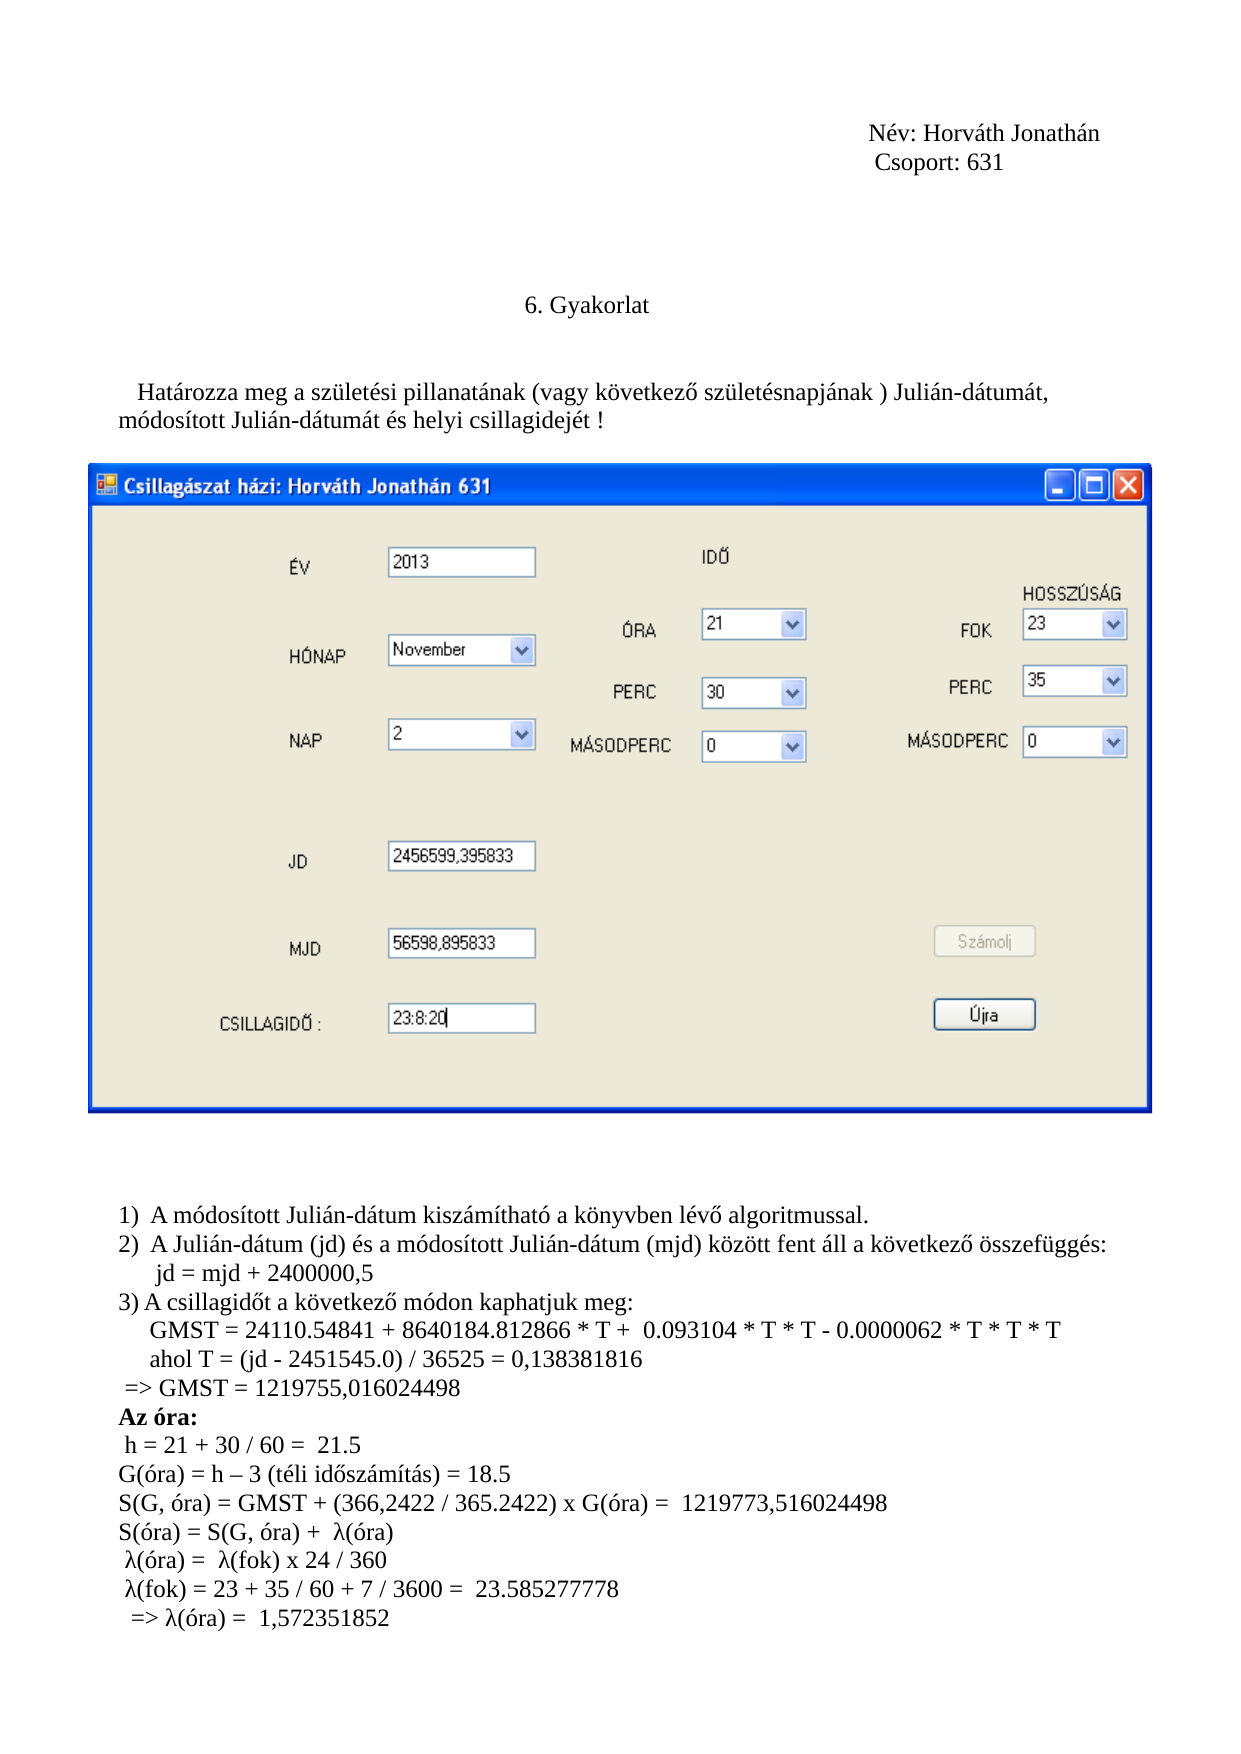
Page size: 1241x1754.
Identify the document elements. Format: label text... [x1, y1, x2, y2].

text S(óra) = S(G, óra) + λ(óra) [118, 1517, 1122, 1546]
text Csoport: 631 [118, 147, 1122, 176]
text jd = mjd + 2400000,5 [118, 1258, 1122, 1287]
text Az óra: [118, 1402, 1122, 1431]
text Név: Horváth Jonathán [118, 118, 1122, 147]
text 3) A csillagidőt a következő módon kaphatjuk meg: [118, 1287, 1122, 1316]
text 6. Gyakorlat [118, 291, 1122, 319]
text λ(fok) = 23 + 35 / 60 + 7 / 3600 = 23.585277778 [118, 1574, 1122, 1603]
text ahol T = (jd - 2451545.0) / 36525 = 0,138381816 [118, 1344, 1122, 1373]
text Határozza meg a születési pillanatának (vagy következő születésnapjának ) Julián-dátumát, módosított Julián-dátumát és helyi csillagidejét ! [118, 377, 1122, 434]
text GMST = 24110.54841 + 8640184.812866 * T + 0.093104 * T * T - 0.0000062 * T * T * T [118, 1316, 1122, 1344]
picture [88, 463, 1153, 1115]
text h = 21 + 30 / 60 = 21.5 [118, 1431, 1122, 1459]
text S(G, óra) = GMST + (366,2422 / 365.2422) x G(óra) = 1219773,516024498 [118, 1488, 1122, 1517]
text 2) A Julián-dátum (jd) és a módosított Julián-dátum (mjd) között fent áll a következő összefüggés: [118, 1229, 1122, 1258]
text 1) A módosított Julián-dátum kiszámítható a könyvben lévő algoritmussal. [118, 1201, 1122, 1229]
text => λ(óra) = 1,572351852 [118, 1603, 1122, 1632]
text λ(óra) = λ(fok) x 24 / 360 [118, 1546, 1122, 1574]
text G(óra) = h – 3 (téli időszámítás) = 18.5 [118, 1459, 1122, 1488]
text => GMST = 1219755,016024498 [118, 1373, 1122, 1402]
